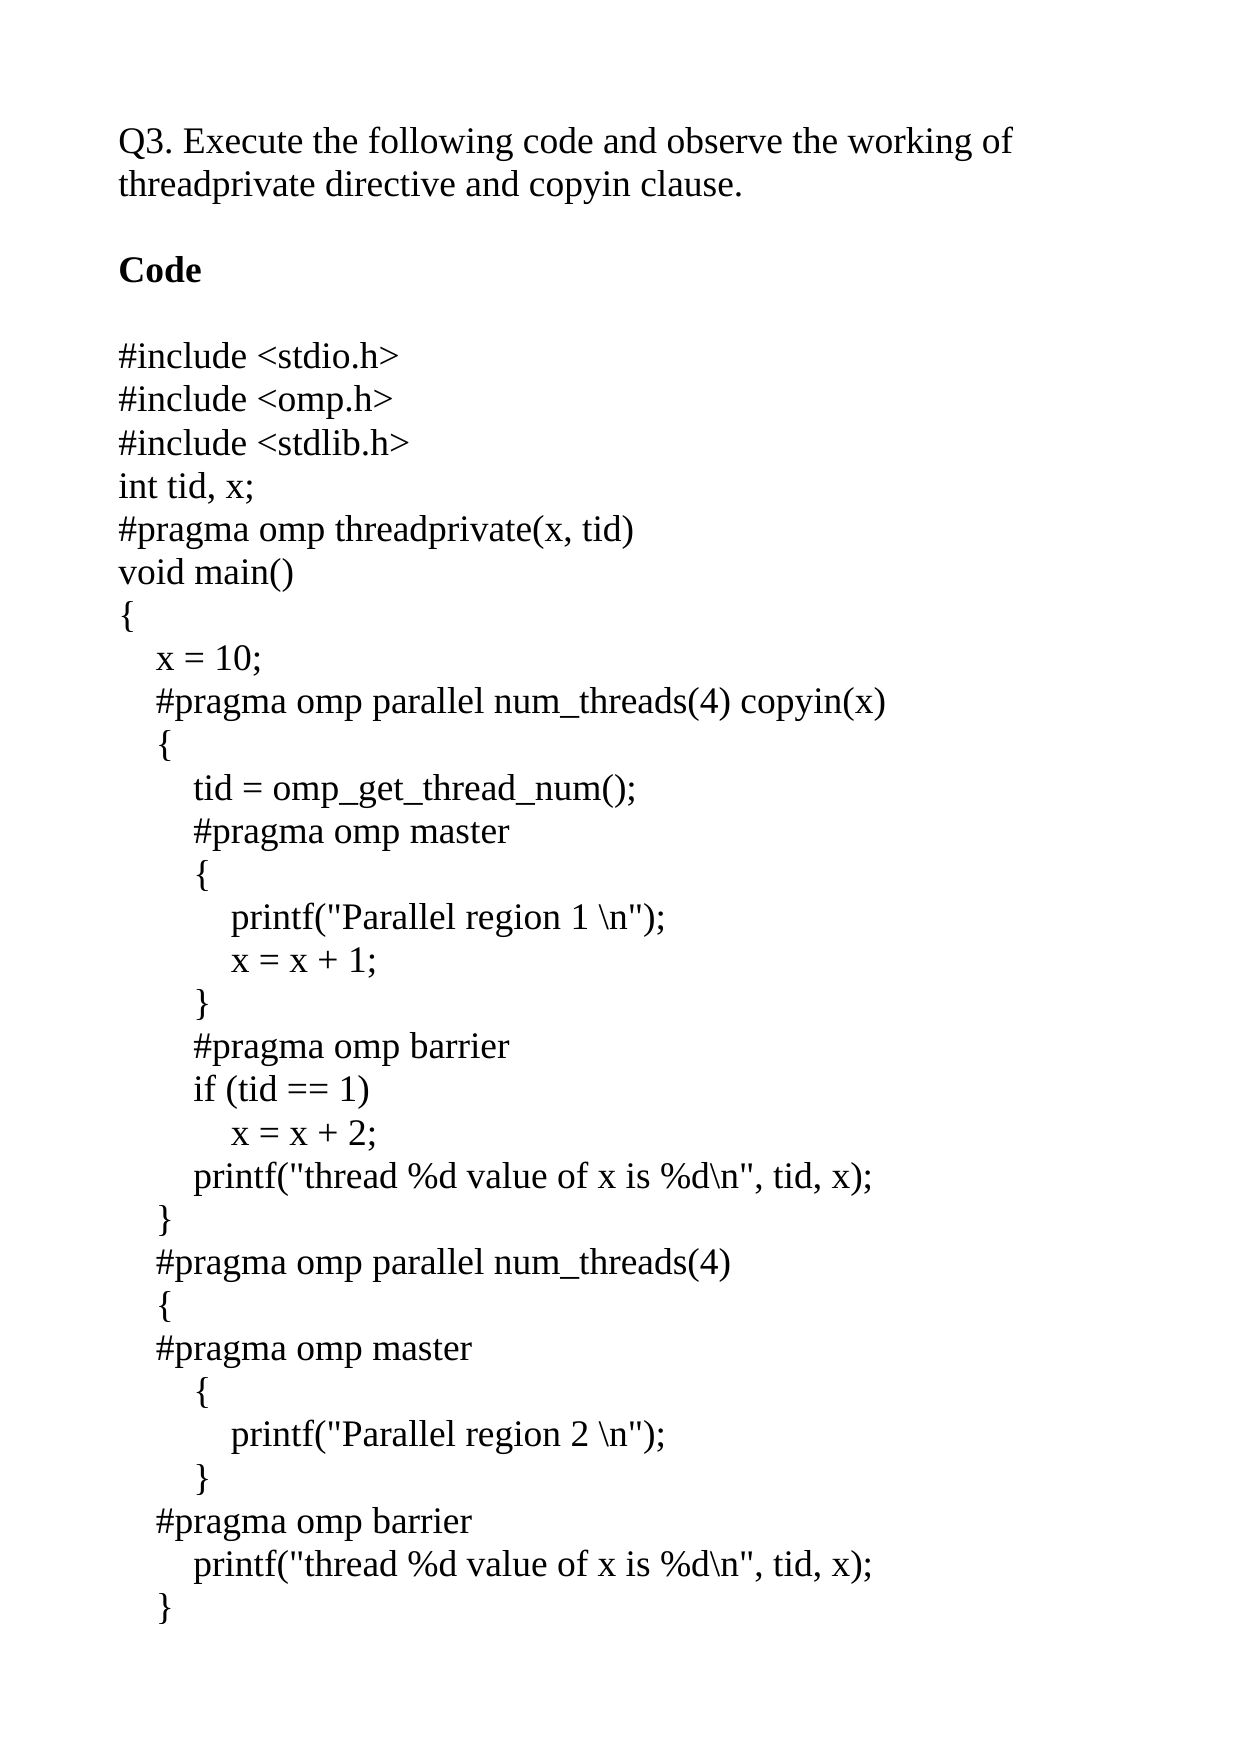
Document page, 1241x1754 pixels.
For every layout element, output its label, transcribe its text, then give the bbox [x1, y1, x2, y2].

text #include <omp.h> [118, 377, 1122, 420]
text x = x + 2; [118, 1110, 1122, 1153]
text x = 10; [118, 636, 1122, 679]
text #include <stdlib.h> [118, 420, 1122, 463]
text Code [118, 247, 1122, 291]
text #pragma omp parallel num_threads(4) [118, 1239, 1122, 1282]
text #pragma omp barrier [118, 1498, 1122, 1541]
text threadprivate directive and copyin clause. [118, 161, 1122, 204]
text #pragma omp master [118, 808, 1122, 851]
text printf("Parallel region 2 \n"); [118, 1412, 1122, 1455]
text { [118, 722, 1122, 765]
text void main() [118, 549, 1122, 592]
text } [118, 981, 1122, 1024]
text printf("thread %d value of x is %d\n", tid, x); [118, 1153, 1122, 1196]
text printf("thread %d value of x is %d\n", tid, x); [118, 1541, 1122, 1584]
text Q3. Execute the following code and observe the working of [118, 118, 1122, 161]
text { [118, 1282, 1122, 1326]
text #pragma omp parallel num_threads(4) copyin(x) [118, 679, 1122, 722]
text printf("Parallel region 1 \n"); [118, 894, 1122, 937]
text tid = omp_get_thread_num(); [118, 765, 1122, 808]
text { [118, 1369, 1122, 1412]
text { [118, 592, 1122, 636]
text #include <stdio.h> [118, 334, 1122, 377]
text #pragma omp threadprivate(x, tid) [118, 506, 1122, 549]
text { [118, 851, 1122, 894]
text } [118, 1455, 1122, 1498]
text x = x + 1; [118, 937, 1122, 981]
text } [118, 1196, 1122, 1239]
text #pragma omp barrier [118, 1024, 1122, 1067]
text } [118, 1584, 1122, 1627]
text int tid, x; [118, 463, 1122, 506]
text if (tid == 1) [118, 1067, 1122, 1110]
text #pragma omp master [118, 1326, 1122, 1369]
